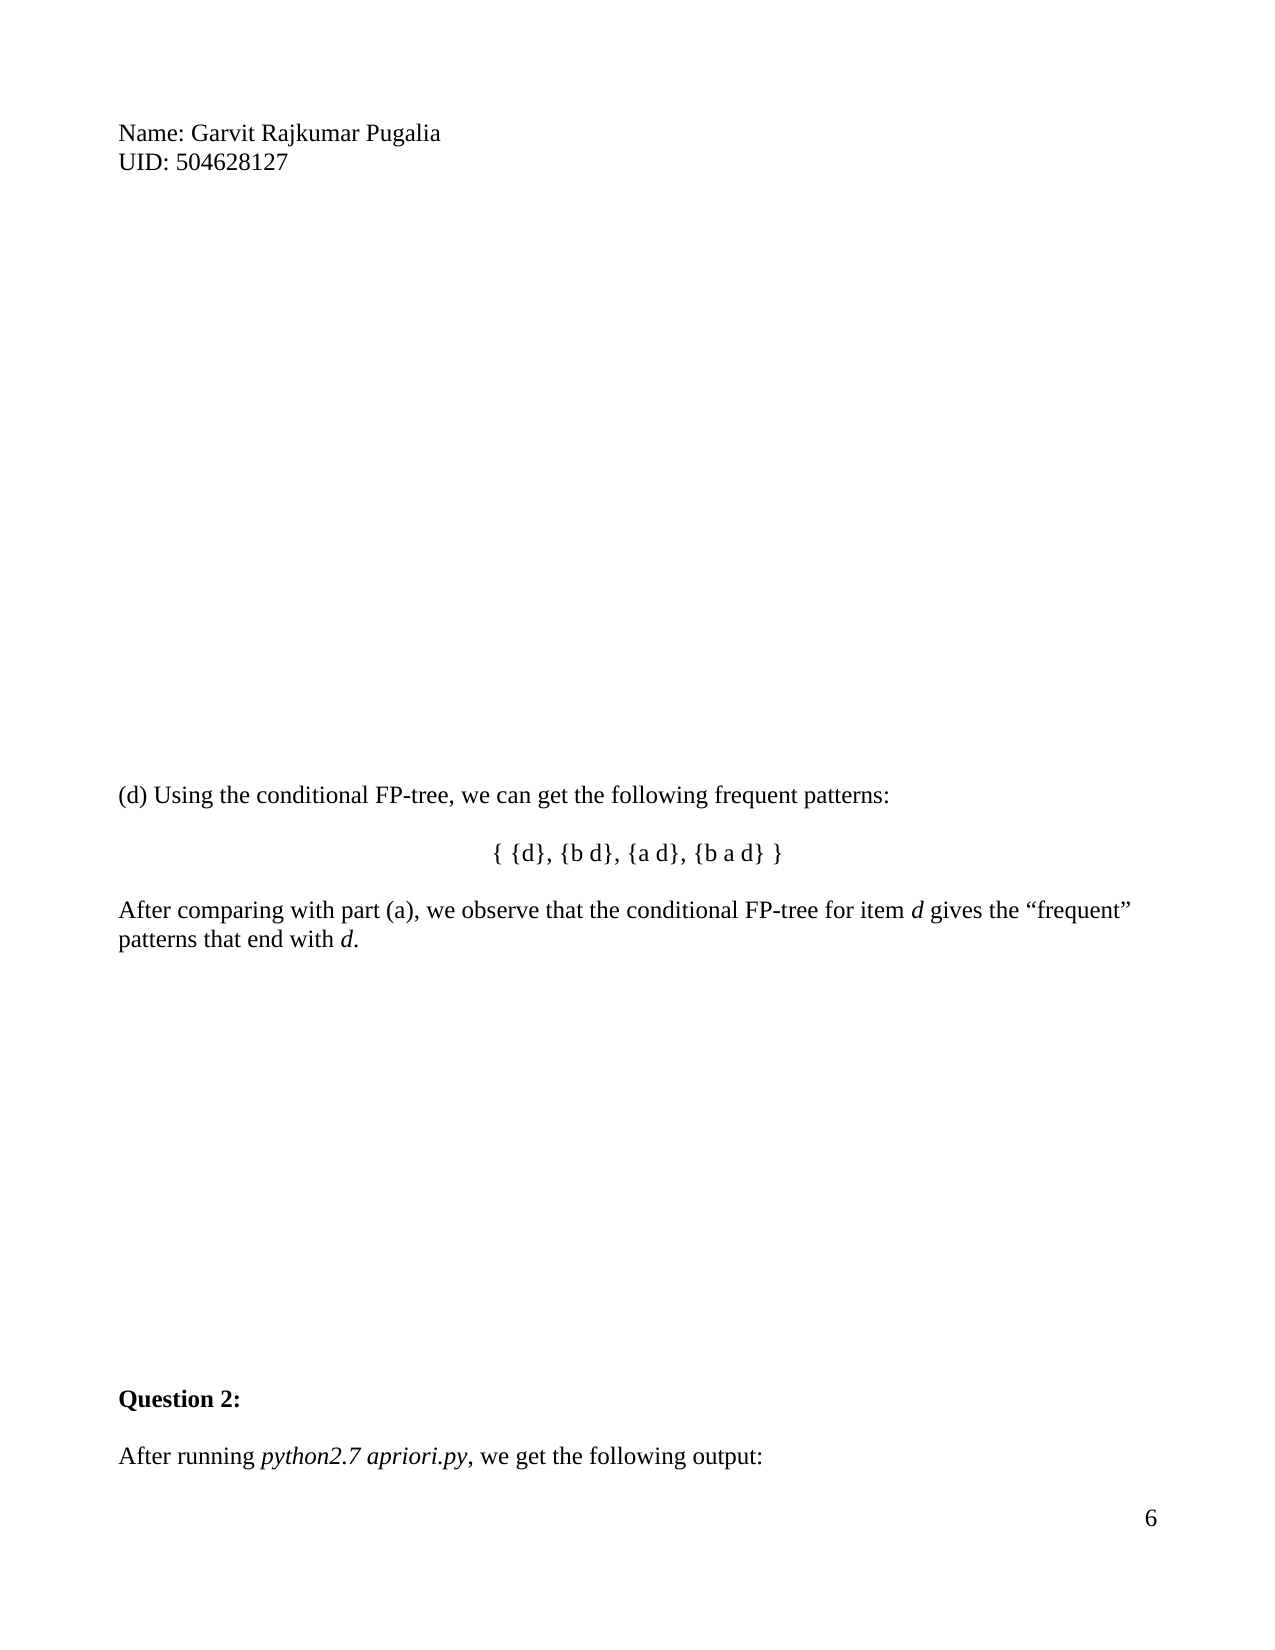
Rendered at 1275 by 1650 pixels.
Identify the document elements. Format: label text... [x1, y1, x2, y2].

text Question 2: [118, 1384, 1157, 1413]
text (d) Using the conditional FP-tree, we can get the following frequent patterns: [118, 780, 1157, 809]
text After running python2.7 apriori.py, we get the following output: [118, 1441, 1157, 1470]
text { {d}, {b d}, {a d}, {b a d} } [118, 838, 1157, 866]
text After comparing with part (a), we observe that the conditional FP-tree for item d gives the “frequent” patterns that end with d. [118, 895, 1157, 953]
